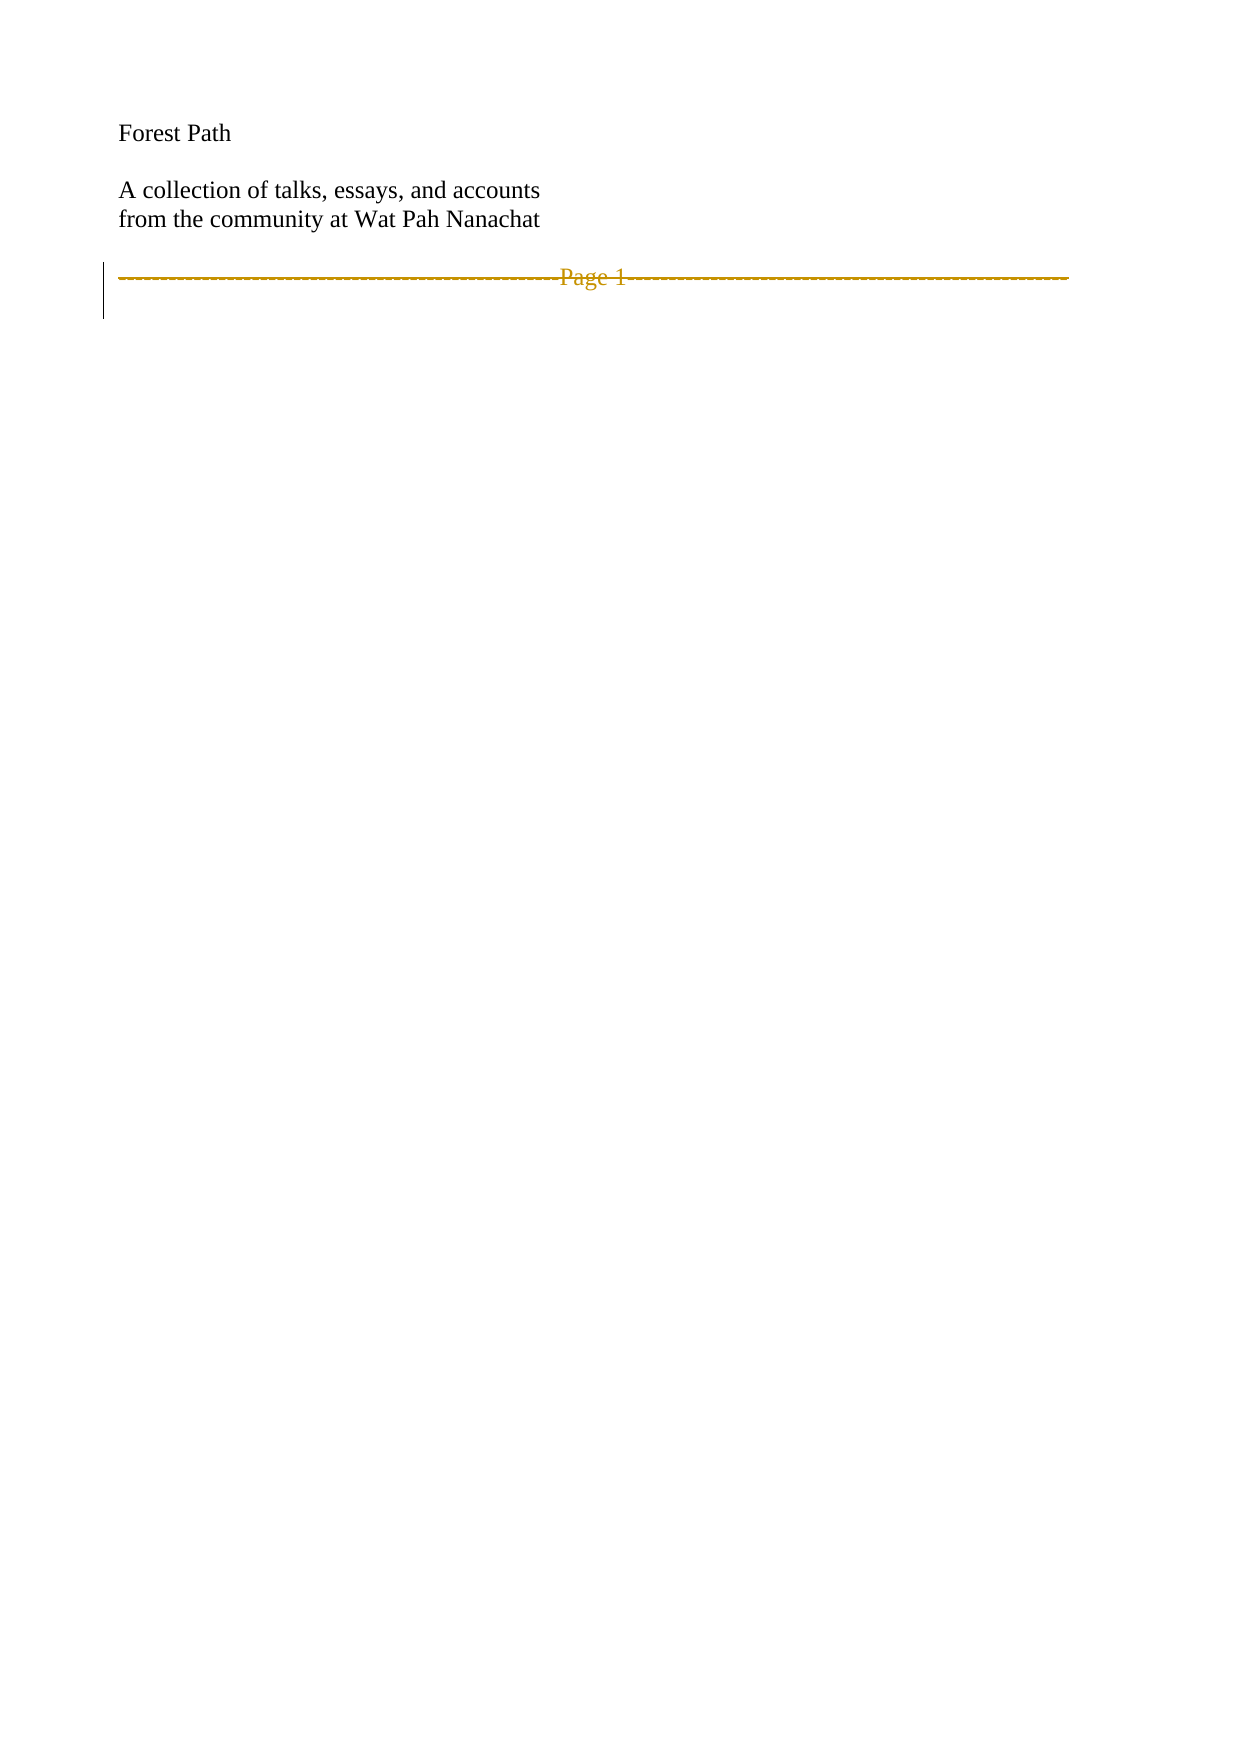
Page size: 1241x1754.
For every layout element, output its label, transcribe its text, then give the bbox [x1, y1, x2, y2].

text A collection of talks, essays, and accounts [118, 176, 1122, 204]
text from the community at Wat Pah Nanachat [118, 204, 1122, 233]
text Forest Path [118, 118, 1122, 147]
